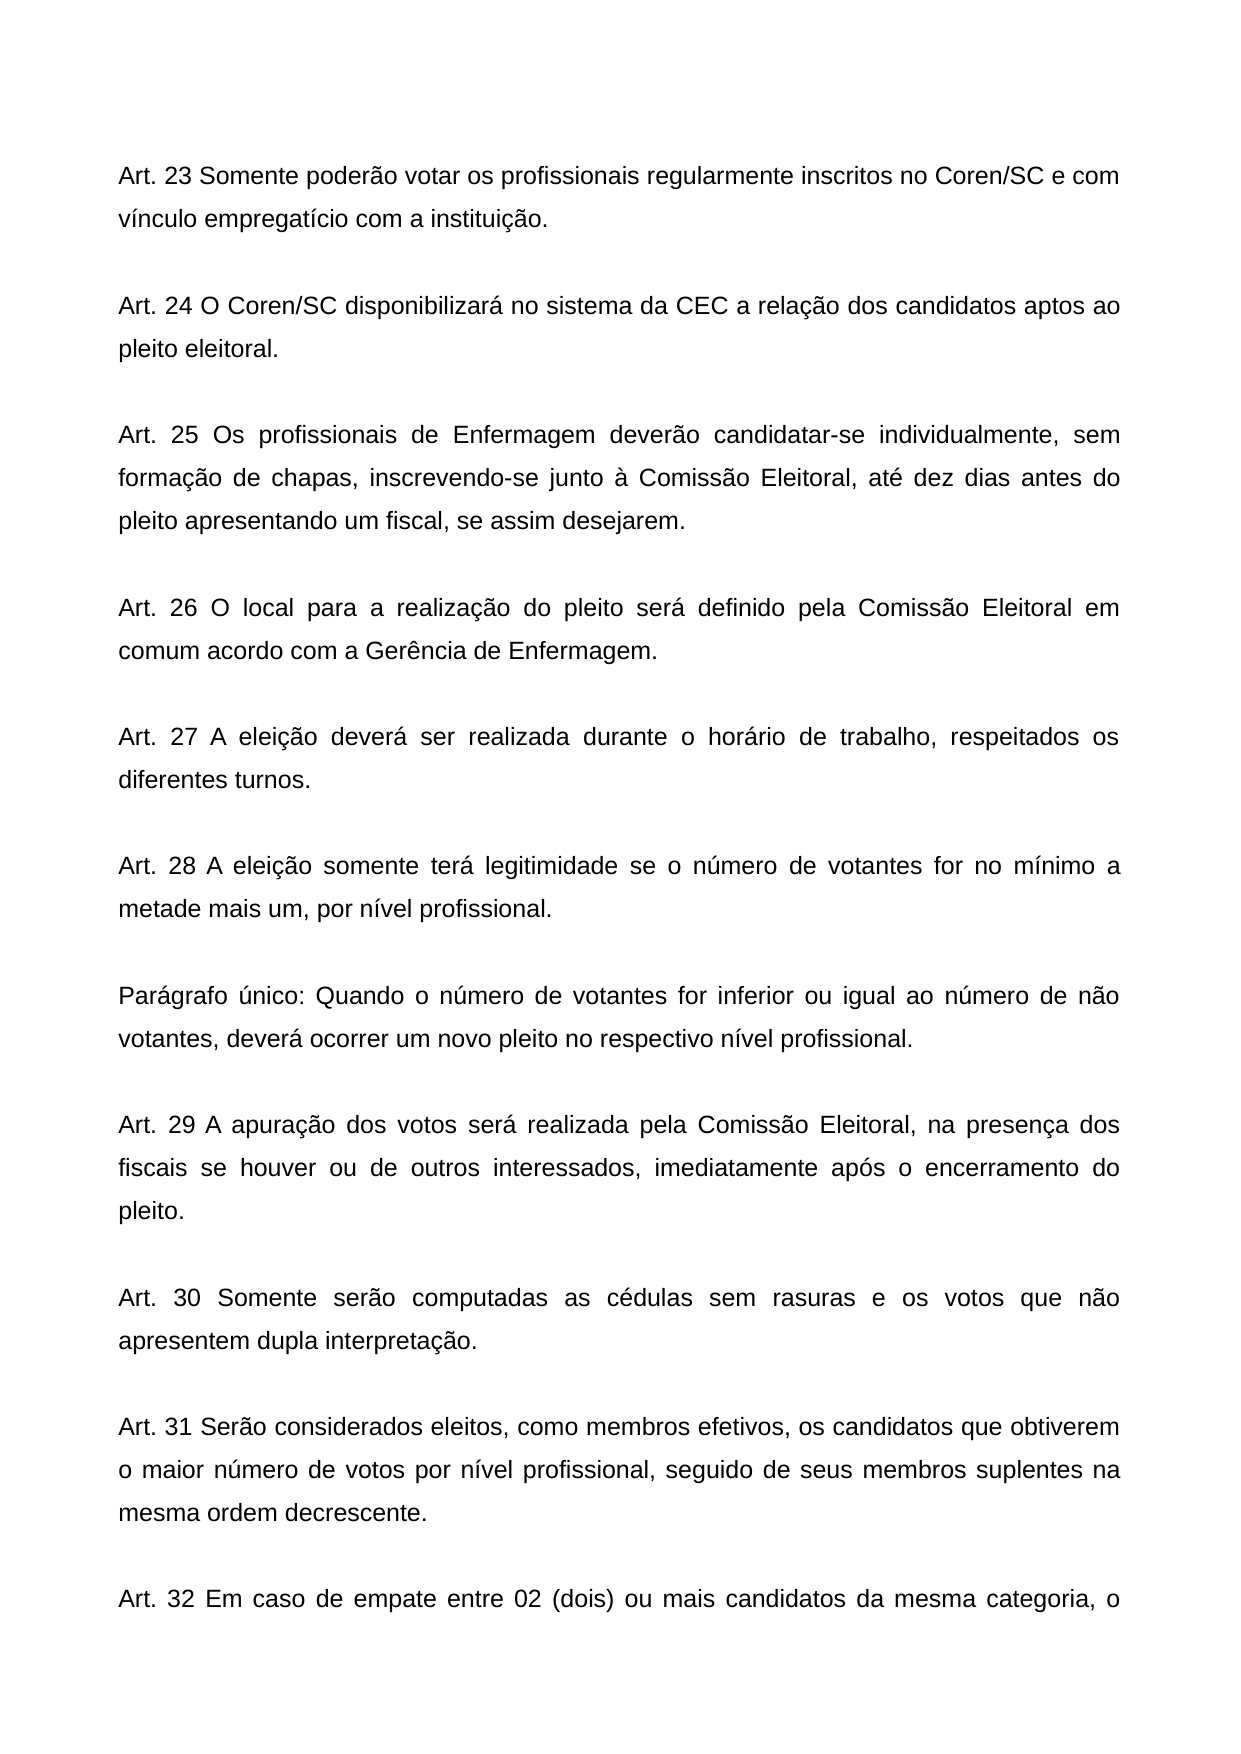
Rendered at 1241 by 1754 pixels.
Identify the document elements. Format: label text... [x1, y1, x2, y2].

text Art. 23 Somente poderão votar os profissionais regularmente inscritos no Coren/SC e com vínculo empregatício com a instituição. [118, 161, 1122, 233]
text Art. 31 Serão considerados eleitos, como membros efetivos, os candidatos que obtiverem o maior número de votos por nível profissional, seguido de seus membros suplentes na mesma ordem decrescente. [118, 1412, 1122, 1527]
text Art. 27 A eleição deverá ser realizada durante o horário de trabalho, respeitados os diferentes turnos. [118, 722, 1122, 794]
text Art. 29 A apuração dos votos será realizada pela Comissão Eleitoral, na presença dos fiscais se houver ou de outros interessados, imediatamente após o encerramento do pleito. [118, 1110, 1122, 1225]
text Art. 32 Em caso de empate entre 02 (dois) ou mais candidatos da mesma categoria, o [118, 1584, 1122, 1613]
text Art. 24 O Coren/SC disponibilizará no sistema da CEC a relação dos candidatos aptos ao pleito eleitoral. [118, 291, 1122, 362]
text Parágrafo único: Quando o número de votantes for inferior ou igual ao número de não votantes, deverá ocorrer um novo pleito no respectivo nível profissional. [118, 981, 1122, 1052]
text Art. 25 Os profissionais de Enfermagem deverão candidatar-se individualmente, sem formação de chapas, inscrevendo-se junto à Comissão Eleitoral, até dez dias antes do pleito apresentando um fiscal, se assim desejarem. [118, 420, 1122, 535]
text Art. 30 Somente serão computadas as cédulas sem rasuras e os votos que não apresentem dupla interpretação. [118, 1282, 1122, 1354]
text Art. 26 O local para a realização do pleito será definido pela Comissão Eleitoral em comum acordo com a Gerência de Enfermagem. [118, 592, 1122, 664]
text Art. 28 A eleição somente terá legitimidade se o número de votantes for no mínimo a metade mais um, por nível profissional. [118, 851, 1122, 923]
